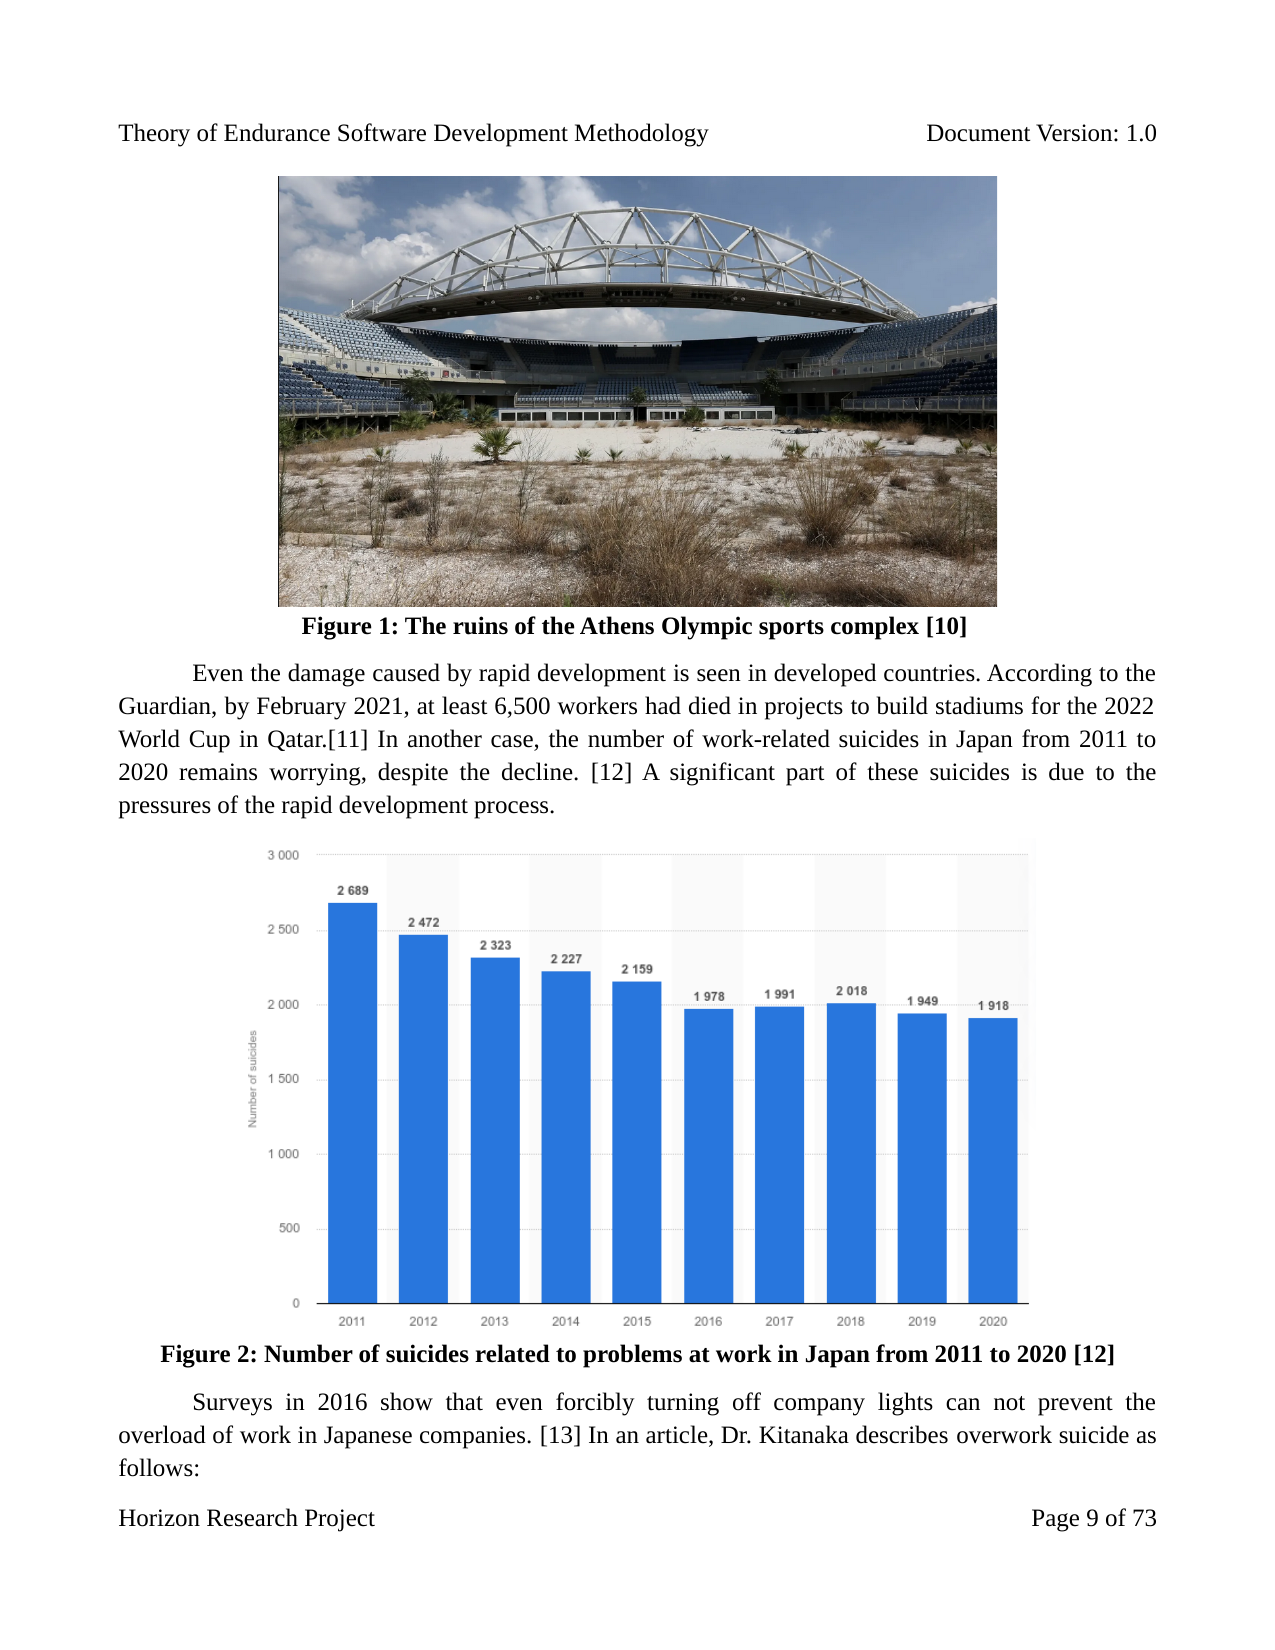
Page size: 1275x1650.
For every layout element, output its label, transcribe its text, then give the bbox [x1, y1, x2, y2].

text Figure 2: Number of suicides related to problems at work in Japan from 2011 to 2020 [12] [118, 838, 1157, 1368]
text Figure 1: The ruins of the Athens Olympic sports complex [10] [118, 176, 1157, 639]
picture [278, 176, 998, 607]
picture [238, 838, 1037, 1335]
text Even the damage caused by rapid development is seen in developed countries. According to the Guardian, by February 2021, at least 6,500 workers had died in projects to build stadiums for the 2022 World Cup in Qatar.[11] In another case, the number of work-related suicides in Japan from 2011 to 2020 remains worrying, despite the decline. [12] A significant part of these suicides is due to the pressures of the rapid development process. [118, 658, 1157, 819]
text Surveys in 2016 show that even forcibly turning off company lights can not prevent the overload of work in Japanese companies. [13] In an article, Dr. Kitanaka describes overwork suicide as follows: [118, 1387, 1157, 1481]
